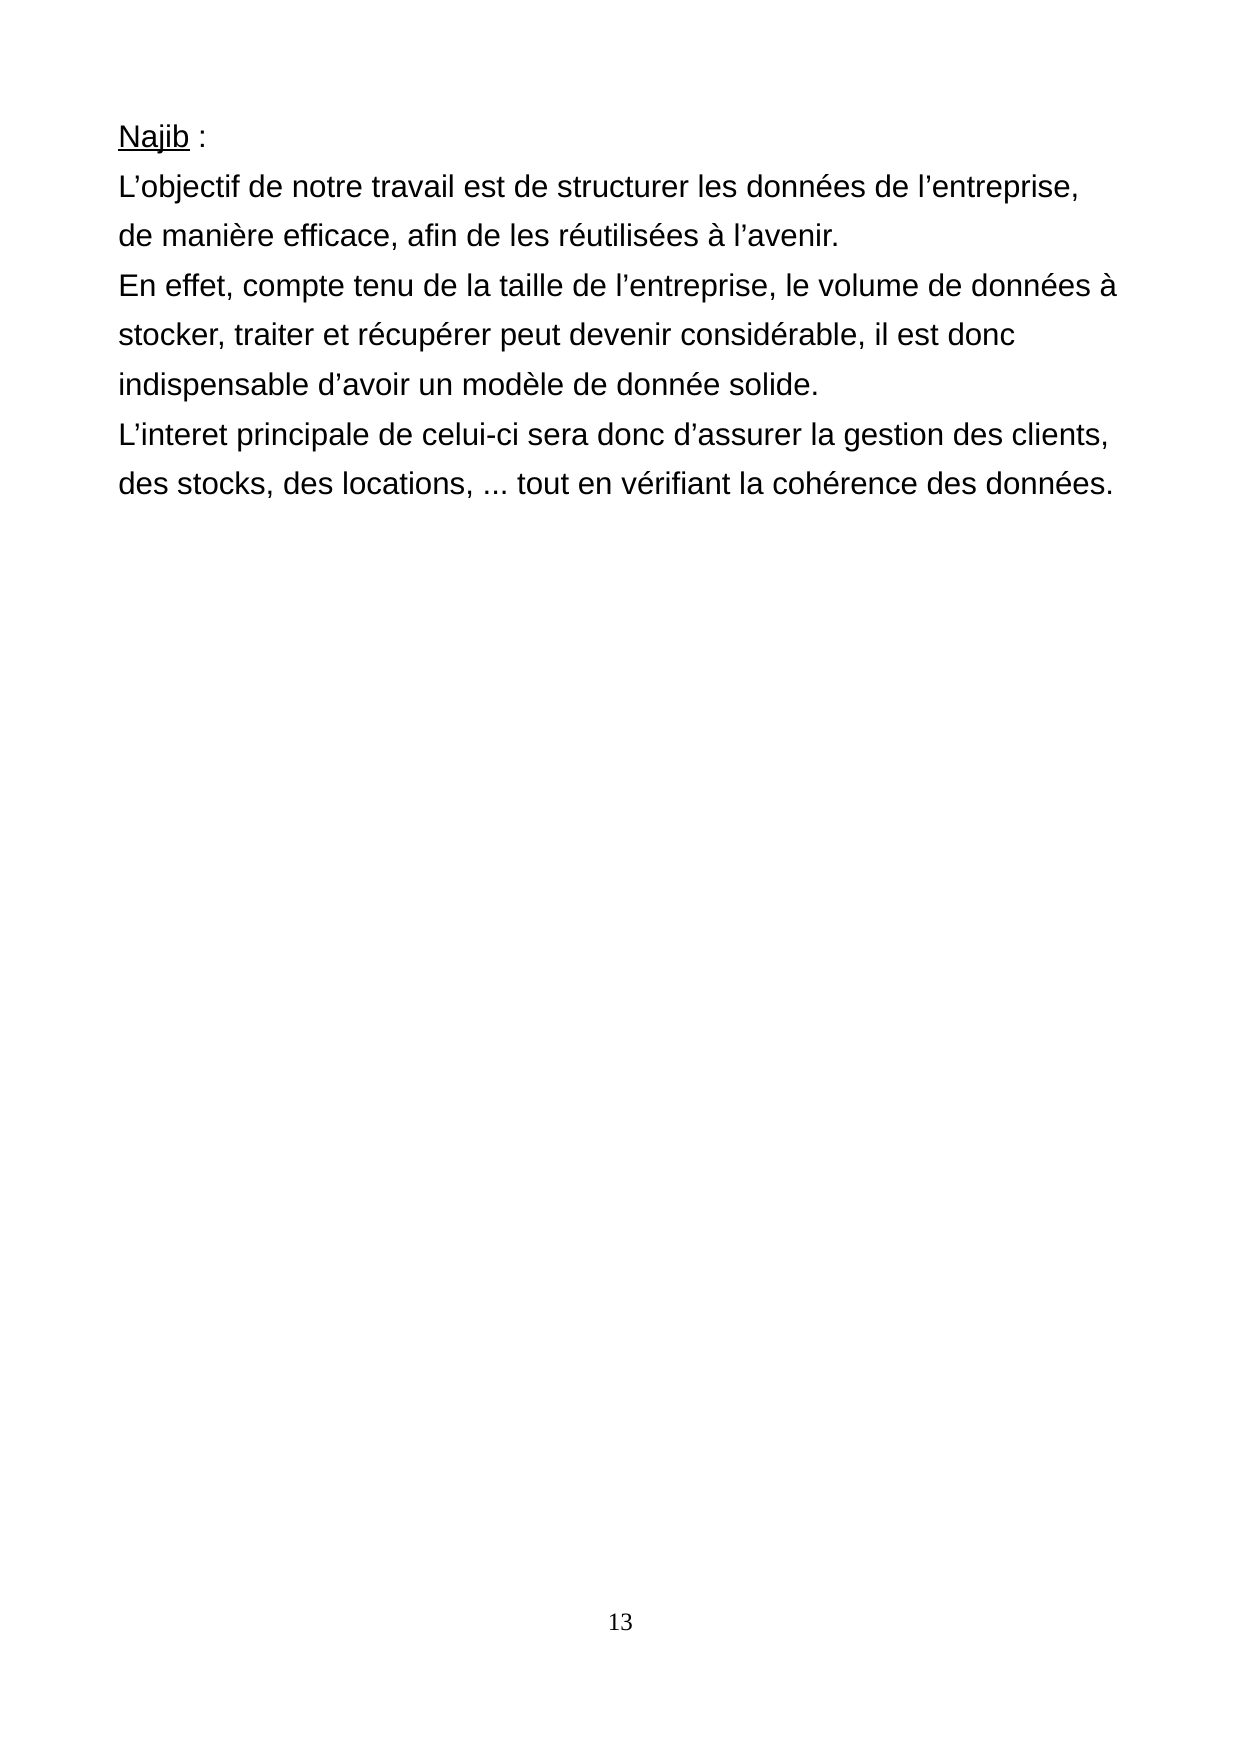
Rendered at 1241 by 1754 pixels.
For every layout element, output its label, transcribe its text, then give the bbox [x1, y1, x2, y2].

text Najib : [118, 118, 1122, 154]
text L’interet principale de celui-ci sera donc d’assurer la gestion des clients, des stocks, des locations, ... tout en vérifiant la cohérence des données. [118, 416, 1122, 501]
text En effet, compte tenu de la taille de l’entreprise, le volume de données à stocker, traiter et récupérer peut devenir considérable, il est donc indispensable d’avoir un modèle de donnée solide. [118, 267, 1122, 402]
text L’objectif de notre travail est de structurer les données de l’entreprise, de manière efficace, afin de les réutilisées à l’avenir. [118, 168, 1122, 253]
